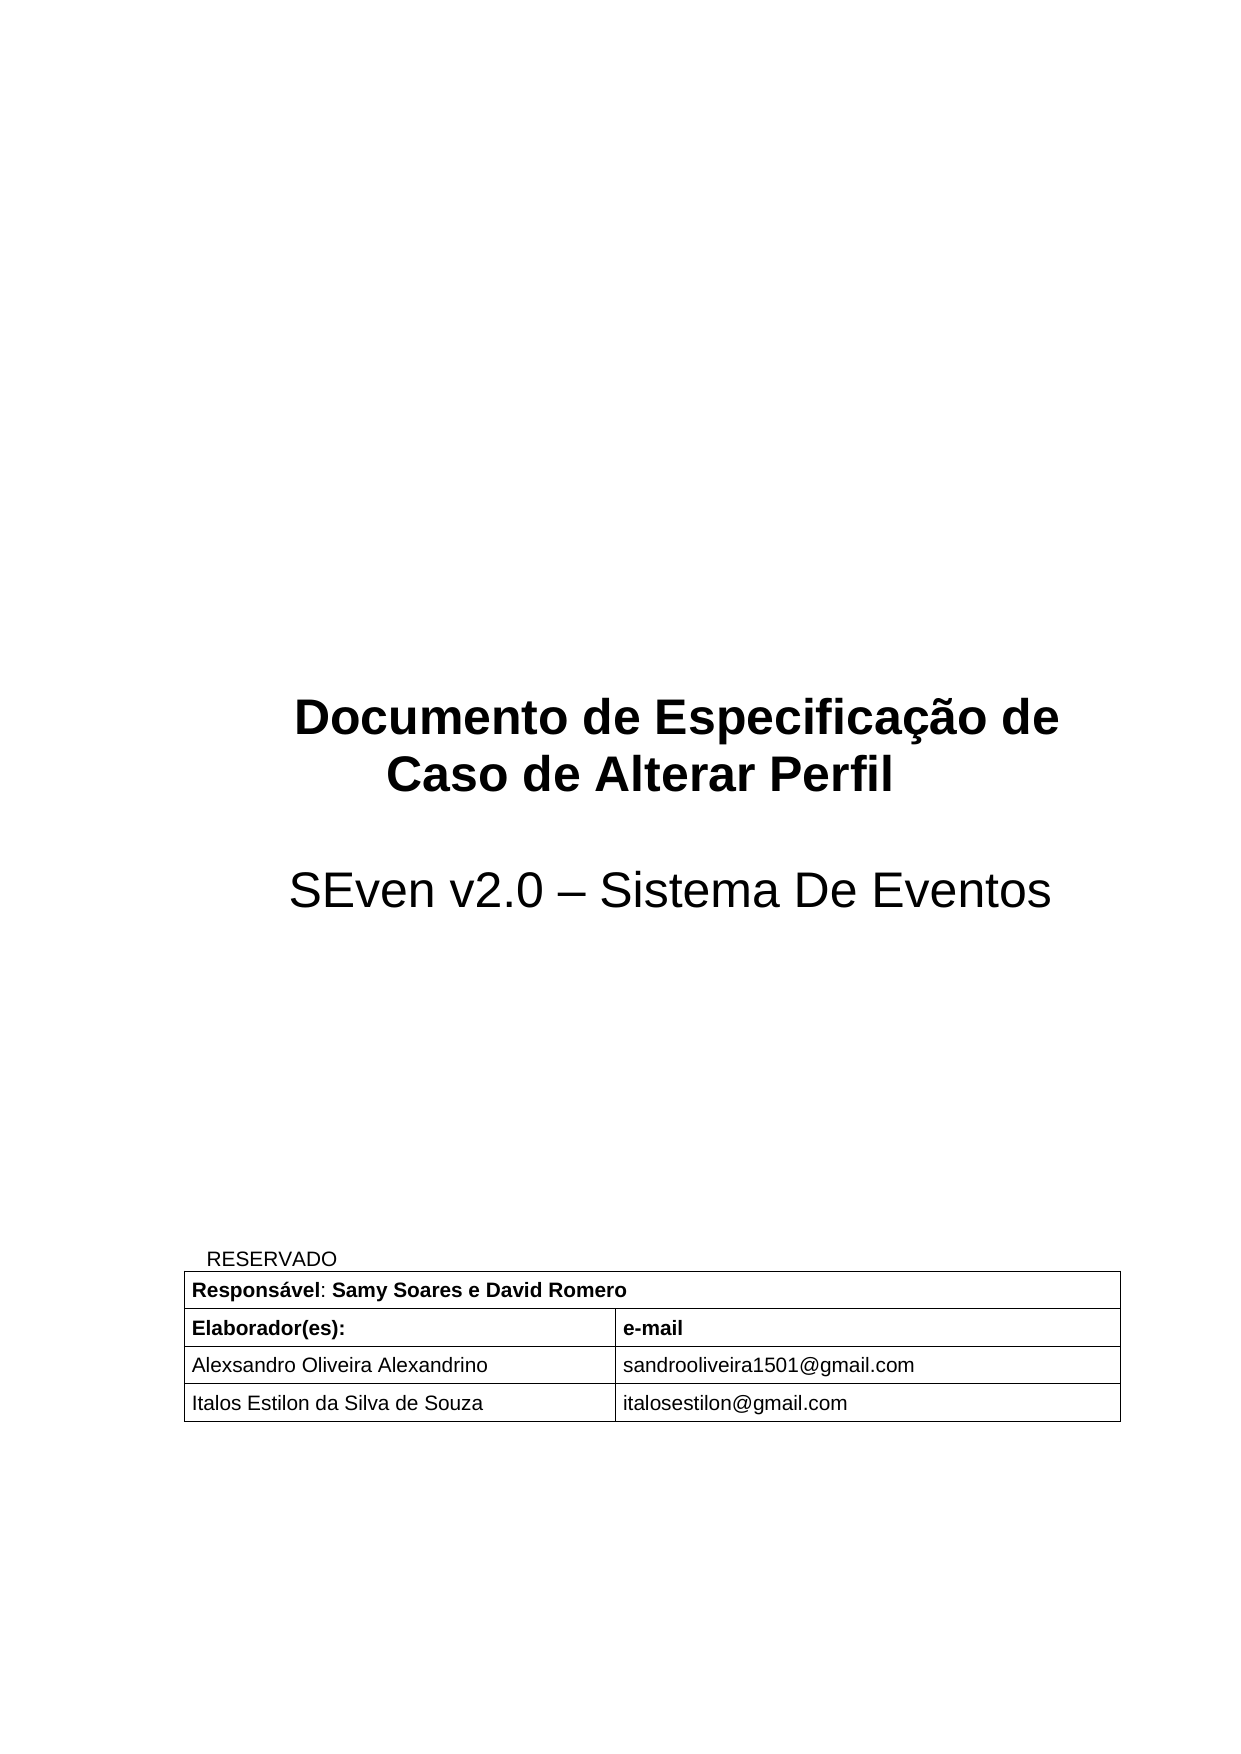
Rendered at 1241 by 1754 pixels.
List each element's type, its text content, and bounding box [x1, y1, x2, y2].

table_cell e-mail [616, 1309, 1120, 1346]
table_cell Italos Estilon da Silva de Souza [185, 1384, 615, 1421]
table_cell italosestilon@gmail.com [616, 1384, 1120, 1421]
text RESERVADO [177, 1247, 1104, 1271]
table_cell Alexsandro Oliveira Alexandrino [185, 1347, 615, 1383]
table_cell sandrooliveira1501@gmail.com [616, 1347, 1120, 1383]
table_header Responsável: Samy Soares e David Romero [185, 1272, 1120, 1308]
text SEven v2.0 – Sistema De Eventos [177, 861, 1104, 918]
table_cell Elaborador(es): [185, 1309, 615, 1346]
text Documento de Especificação de Caso de Alterar Perfil [177, 687, 1104, 802]
